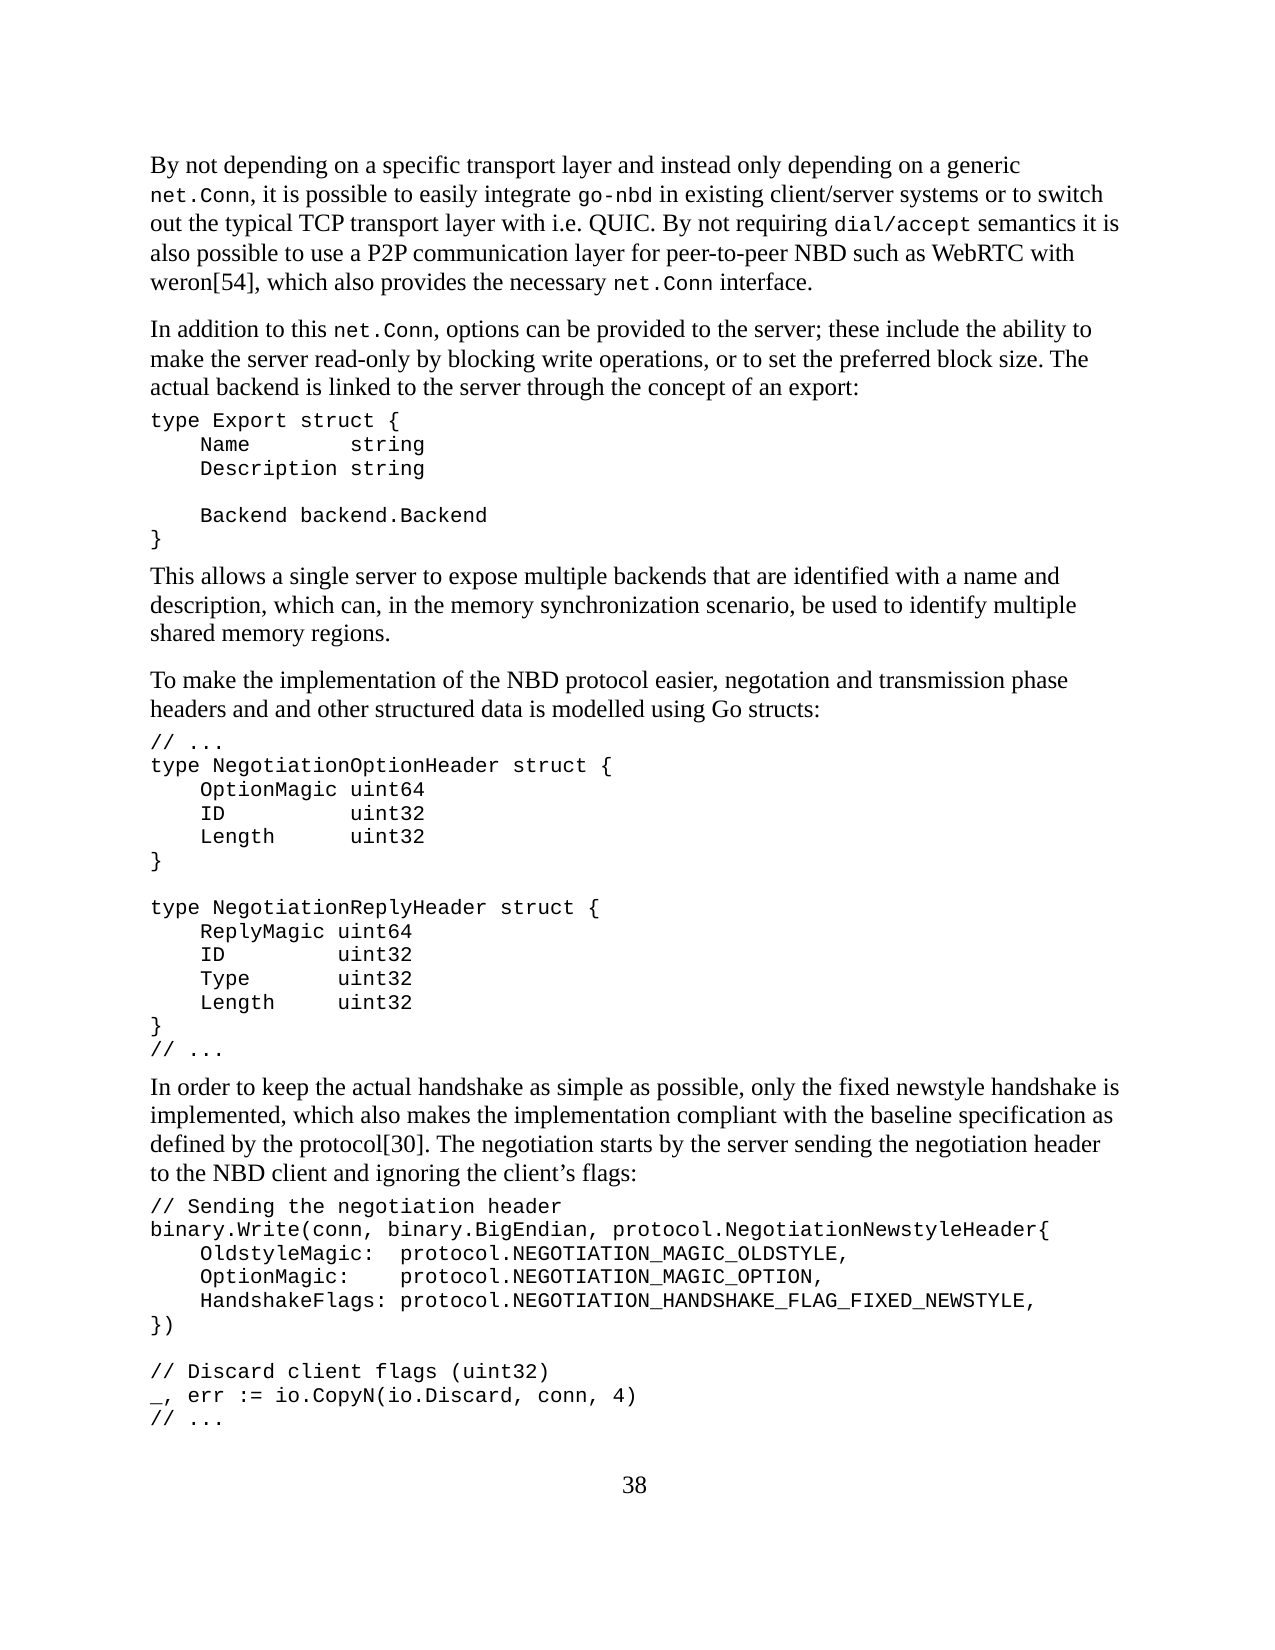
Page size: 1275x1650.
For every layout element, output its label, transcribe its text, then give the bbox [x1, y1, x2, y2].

text type NegotiationReplyHeader struct { [150, 897, 1125, 921]
text In addition to this net.Conn, options can be provided to the server; these include the ability to make the server read-only by blocking write operations, or to set the preferred block size. The actual backend is linked to the server through the concept of an export: [150, 314, 1125, 401]
text This allows a single server to expose multiple backends that are identified with a name and description, which can, in the memory synchronization scenario, be used to identify multiple shared memory regions. [150, 561, 1125, 647]
text // ... [150, 1408, 1125, 1432]
text binary.Write(conn, binary.BigEndian, protocol.NegotiationNewstyleHeader{ [150, 1219, 1125, 1243]
text ReplyMagic uint64 [150, 921, 1125, 944]
text OldstyleMagic: protocol.NEGOTIATION_MAGIC_OLDSTYLE, [150, 1243, 1125, 1267]
text // Sending the negotiation header [150, 1196, 1125, 1219]
text _, err := io.CopyN(io.Discard, conn, 4) [150, 1385, 1125, 1408]
text // Discard client flags (uint32) [150, 1361, 1125, 1385]
text type Export struct { [150, 410, 1125, 434]
text Description string [150, 457, 1125, 481]
text Type uint32 [150, 968, 1125, 992]
text }) [150, 1314, 1125, 1337]
text Backend backend.Backend [150, 505, 1125, 528]
text } [150, 528, 1125, 552]
text ID uint32 [150, 803, 1125, 826]
text OptionMagic uint64 [150, 779, 1125, 803]
text Name string [150, 434, 1125, 457]
text // ... [150, 732, 1125, 755]
text In order to keep the actual handshake as simple as possible, only the fixed newstyle handshake is implemented, which also makes the implementation compliant with the baseline specification as defined by the protocol[30]. The negotiation starts by the server sending the negotiation header to the NBD client and ignoring the client’s flags: [150, 1072, 1125, 1187]
text OptionMagic: protocol.NEGOTIATION_MAGIC_OPTION, [150, 1267, 1125, 1290]
text } [150, 850, 1125, 873]
text To make the implementation of the NBD protocol easier, negotation and transmission phase headers and and other structured data is modelled using Go structs: [150, 665, 1125, 723]
text Length uint32 [150, 826, 1125, 850]
text By not depending on a specific transport layer and instead only depending on a generic net.Conn, it is possible to easily integrate go-nbd in existing client/server systems or to switch out the typical TCP transport layer with i.e. QUIC. By not requiring dial/accept semantics it is also possible to use a P2P communication layer for peer-to-peer NBD such as WebRTC with weron[54], which also provides the necessary net.Conn interface. [150, 150, 1125, 296]
text Length uint32 [150, 992, 1125, 1015]
text ID uint32 [150, 944, 1125, 968]
text HandshakeFlags: protocol.NEGOTIATION_HANDSHAKE_FLAG_FIXED_NEWSTYLE, [150, 1290, 1125, 1314]
text // ... [150, 1039, 1125, 1063]
text } [150, 1015, 1125, 1039]
text type NegotiationOptionHeader struct { [150, 755, 1125, 779]
